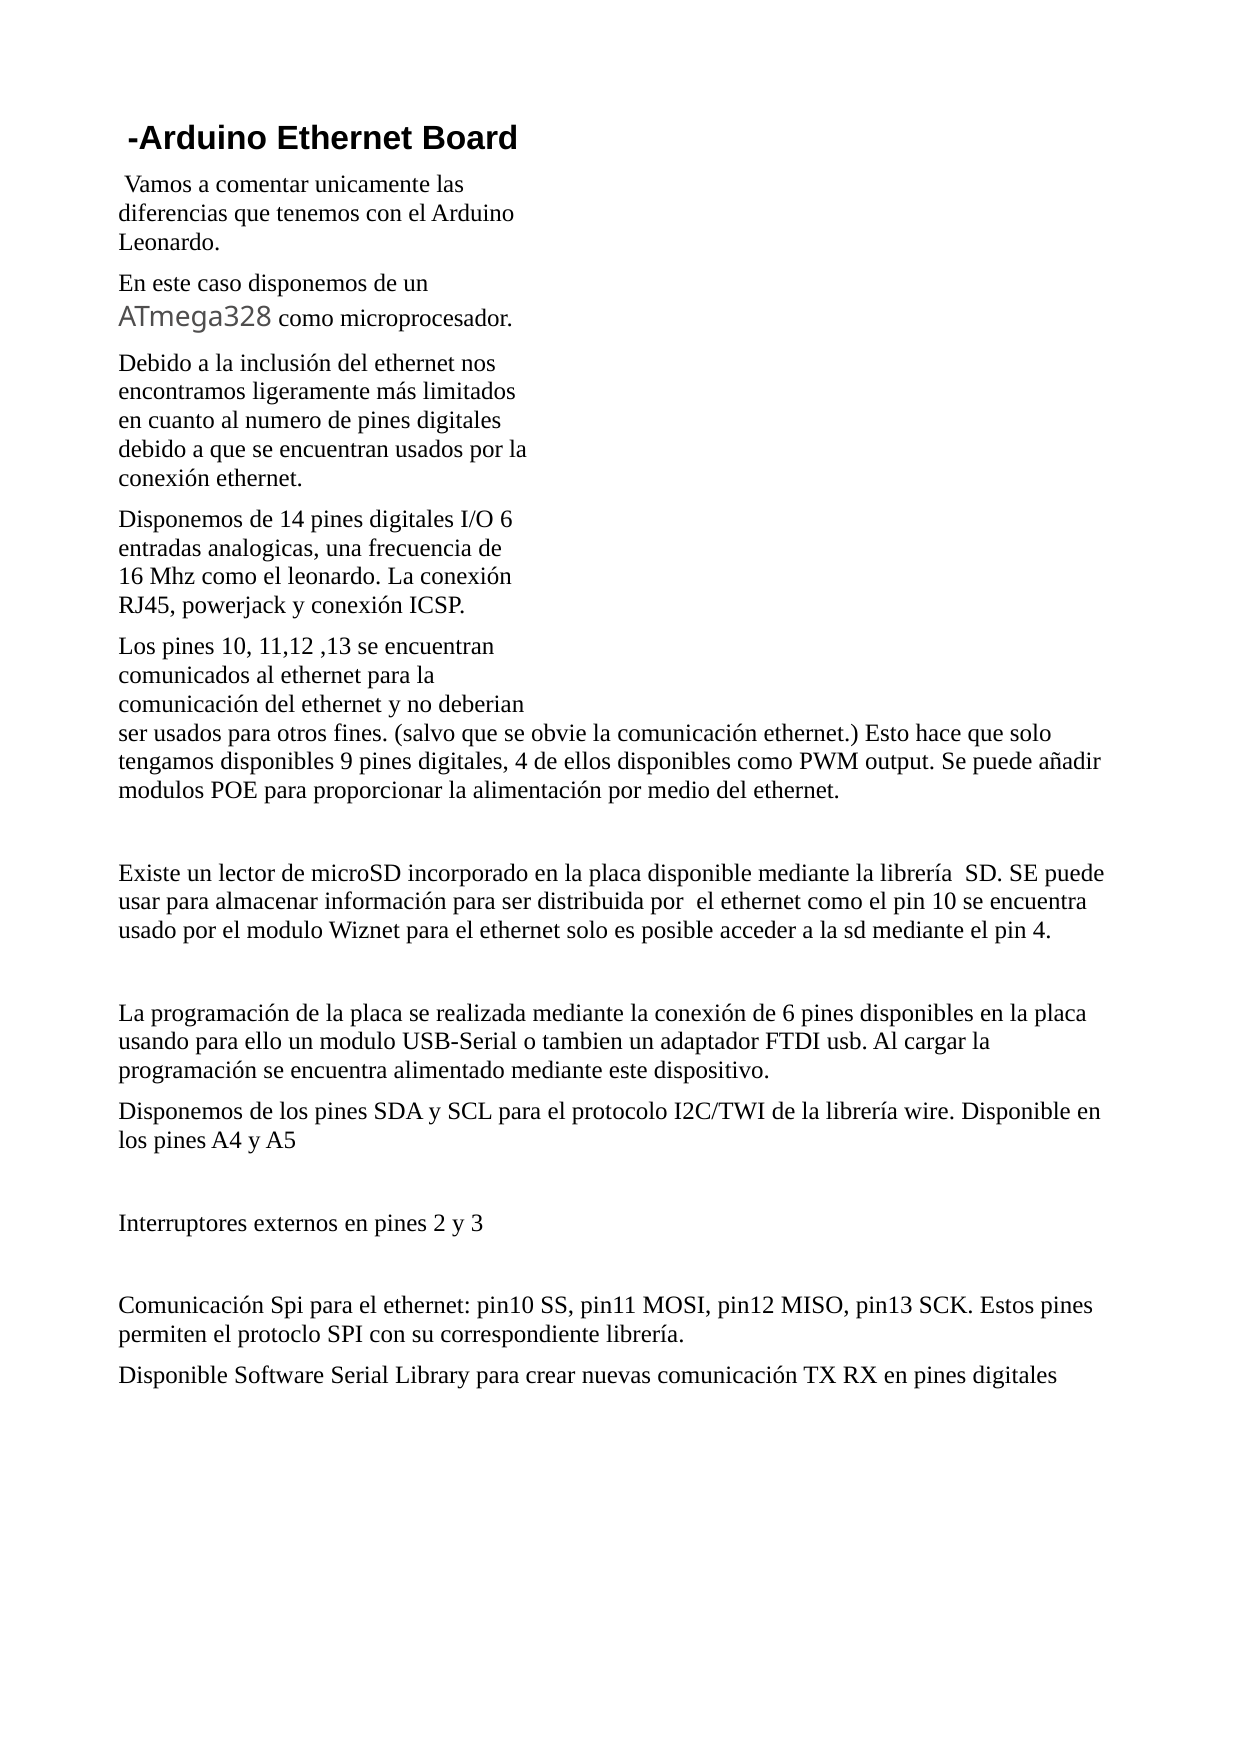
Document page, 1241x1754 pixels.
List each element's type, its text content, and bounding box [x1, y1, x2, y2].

text Disponible Software Serial Library para crear nuevas comunicación TX RX en pines digitales [118, 1360, 1122, 1389]
text Debido a la inclusión del ethernet nos encontramos ligeramente más limitados en cuanto al numero de pines digitales debido a que se encuentran usados por la conexión ethernet. [118, 348, 1122, 491]
text Vamos a comentar unicamente las diferencias que tenemos con el Arduino Leonardo. [118, 169, 1122, 256]
subtitle -Arduino Ethernet Board [118, 118, 1122, 157]
text Disponemos de 14 pines digitales I/O 6 entradas analogicas, una frecuencia de 16 Mhz como el leonardo. La conexión RJ45, powerjack y conexión ICSP. [118, 504, 1122, 619]
text Los pines 10, 11,12 ,13 se encuentran comunicados al ethernet para la comunicación del ethernet y no deberian ser usados para otros fines. (salvo que se obvie la comunicación ethernet.) Esto hace que solo tengamos disponibles 9 pines digitales, 4 de ellos disponibles como PWM output. Se puede añadir modulos POE para proporcionar la alimentación por medio del ethernet. [118, 631, 1122, 804]
text Interruptores externos en pines 2 y 3 [118, 1208, 1122, 1236]
text Existe un lector de microSD incorporado en la placa disponible mediante la librería SD. SE puede usar para almacenar información para ser distribuida por el ethernet como el pin 10 se encuentra usado por el modulo Wiznet para el ethernet solo es posible acceder a la sd mediante el pin 4. [118, 858, 1122, 944]
text En este caso disponemos de un ATmega328 como microprocesador. [118, 268, 1122, 335]
text Disponemos de los pines SDA y SCL para el protocolo I2C/TWI de la librería wire. Disponible en los pines A4 y A5 [118, 1096, 1122, 1154]
text Comunicación Spi para el ethernet: pin10 SS, pin11 MOSI, pin12 MISO, pin13 SCK. Estos pines permiten el protoclo SPI con su correspondiente librería. [118, 1290, 1122, 1348]
text La programación de la placa se realizada mediante la conexión de 6 pines disponibles en la placa usando para ello un modulo USB-Serial o tambien un adaptador FTDI usb. Al cargar la programación se encuentra alimentado mediante este dispositivo. [118, 998, 1122, 1084]
